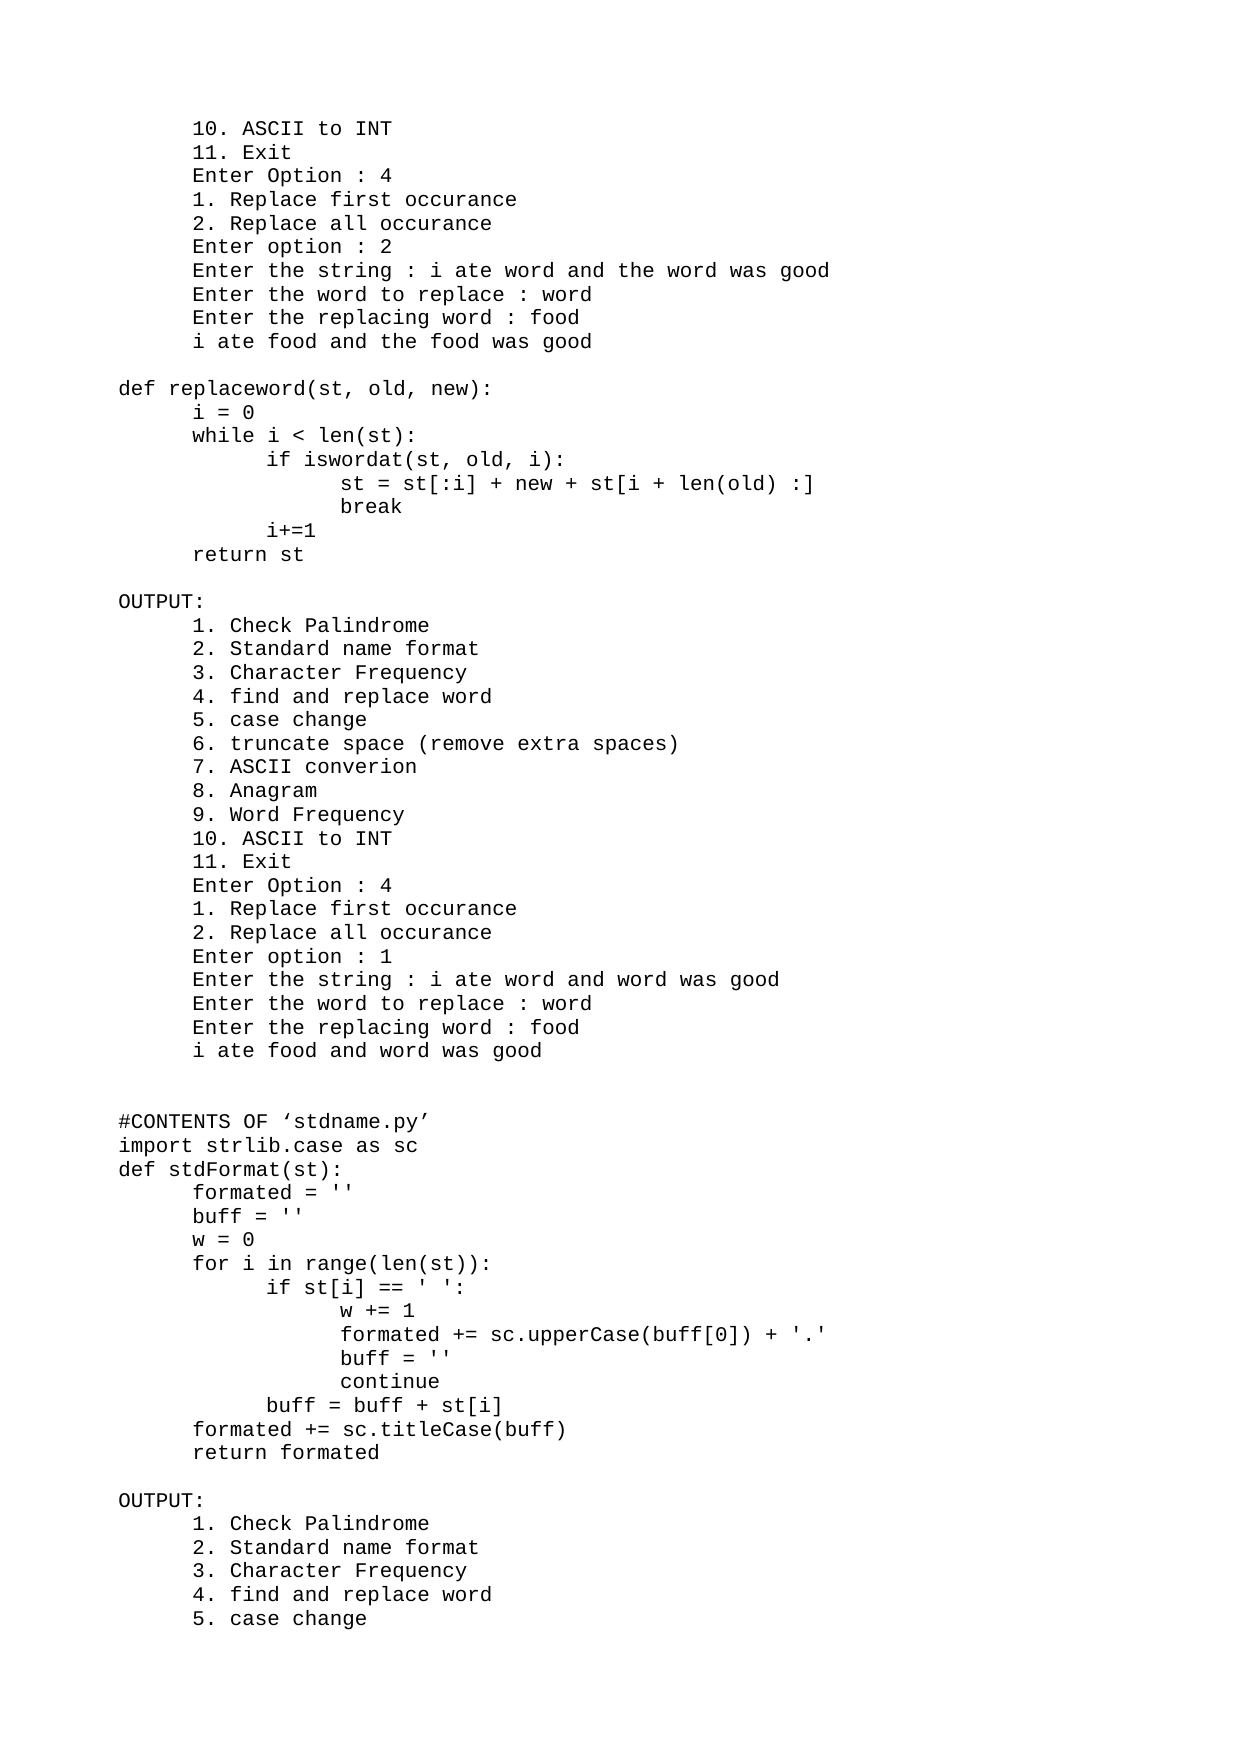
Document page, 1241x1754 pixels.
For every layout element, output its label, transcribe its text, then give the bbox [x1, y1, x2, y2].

text Enter Option : 4 [192, 165, 1122, 189]
text 7. ASCII converion [192, 757, 1122, 780]
text 11. Exit [192, 851, 1122, 875]
text OUTPUT: [118, 1489, 1122, 1513]
text Enter the string : i ate word and word was good [192, 969, 1122, 993]
text formated = '' [118, 1182, 1122, 1206]
text break [118, 496, 1122, 520]
text 11. Exit [192, 142, 1122, 165]
text OUTPUT: [118, 591, 1122, 615]
text w = 0 [118, 1229, 1122, 1253]
text 1. Replace first occurance [192, 898, 1122, 922]
text 10. ASCII to INT [192, 827, 1122, 851]
text 5. case change [192, 709, 1122, 733]
text 2. Replace all occurance [192, 213, 1122, 236]
text i ate food and the food was good [192, 331, 1122, 354]
text def replaceword(st, old, new): [118, 378, 1122, 402]
text i+=1 [118, 520, 1122, 544]
text for i in range(len(st)): [118, 1253, 1122, 1277]
text 3. Character Frequency [192, 1561, 1122, 1584]
text Enter the word to replace : word [192, 993, 1122, 1017]
text while i < len(st): [118, 426, 1122, 449]
text 2. Standard name format [192, 1537, 1122, 1561]
text def stdFormat(st): [118, 1158, 1122, 1182]
text 6. truncate space (remove extra spaces) [192, 733, 1122, 757]
text buff = buff + st[i] [118, 1395, 1122, 1419]
text st = st[:i] + new + st[i + len(old) :] [118, 473, 1122, 496]
text 1. Check Palindrome [192, 615, 1122, 638]
text import strlib.case as sc [118, 1135, 1122, 1158]
text i ate food and word was good [192, 1040, 1122, 1064]
text continue [118, 1371, 1122, 1395]
text 5. case change [192, 1608, 1122, 1631]
text Enter option : 2 [192, 236, 1122, 260]
text 4. find and replace word [192, 1584, 1122, 1608]
text if iswordat(st, old, i): [118, 449, 1122, 473]
text 8. Anagram [192, 780, 1122, 804]
text return formated [118, 1442, 1122, 1466]
text if st[i] == ' ': [118, 1277, 1122, 1300]
text 4. find and replace word [192, 686, 1122, 709]
text 10. ASCII to INT [192, 118, 1122, 142]
text Enter the replacing word : food [192, 307, 1122, 331]
text i = 0 [118, 402, 1122, 426]
text Enter the replacing word : food [192, 1017, 1122, 1040]
text 3. Character Frequency [192, 662, 1122, 686]
text Enter option : 1 [192, 946, 1122, 969]
text 1. Check Palindrome [192, 1513, 1122, 1537]
text formated += sc.titleCase(buff) [118, 1419, 1122, 1442]
text 1. Replace first occurance [192, 189, 1122, 213]
text buff = '' [118, 1206, 1122, 1229]
text Enter the string : i ate word and the word was good [192, 260, 1122, 284]
text buff = '' [118, 1348, 1122, 1371]
text 2. Standard name format [192, 638, 1122, 662]
text return st [118, 544, 1122, 567]
text w += 1 [118, 1300, 1122, 1324]
text formated += sc.upperCase(buff[0]) + '.' [118, 1324, 1122, 1348]
text Enter the word to replace : word [192, 284, 1122, 307]
text Enter Option : 4 [192, 875, 1122, 898]
text 2. Replace all occurance [192, 922, 1122, 946]
text #CONTENTS OF ‘stdname.py’ [118, 1111, 1122, 1135]
text 9. Word Frequency [192, 804, 1122, 827]
